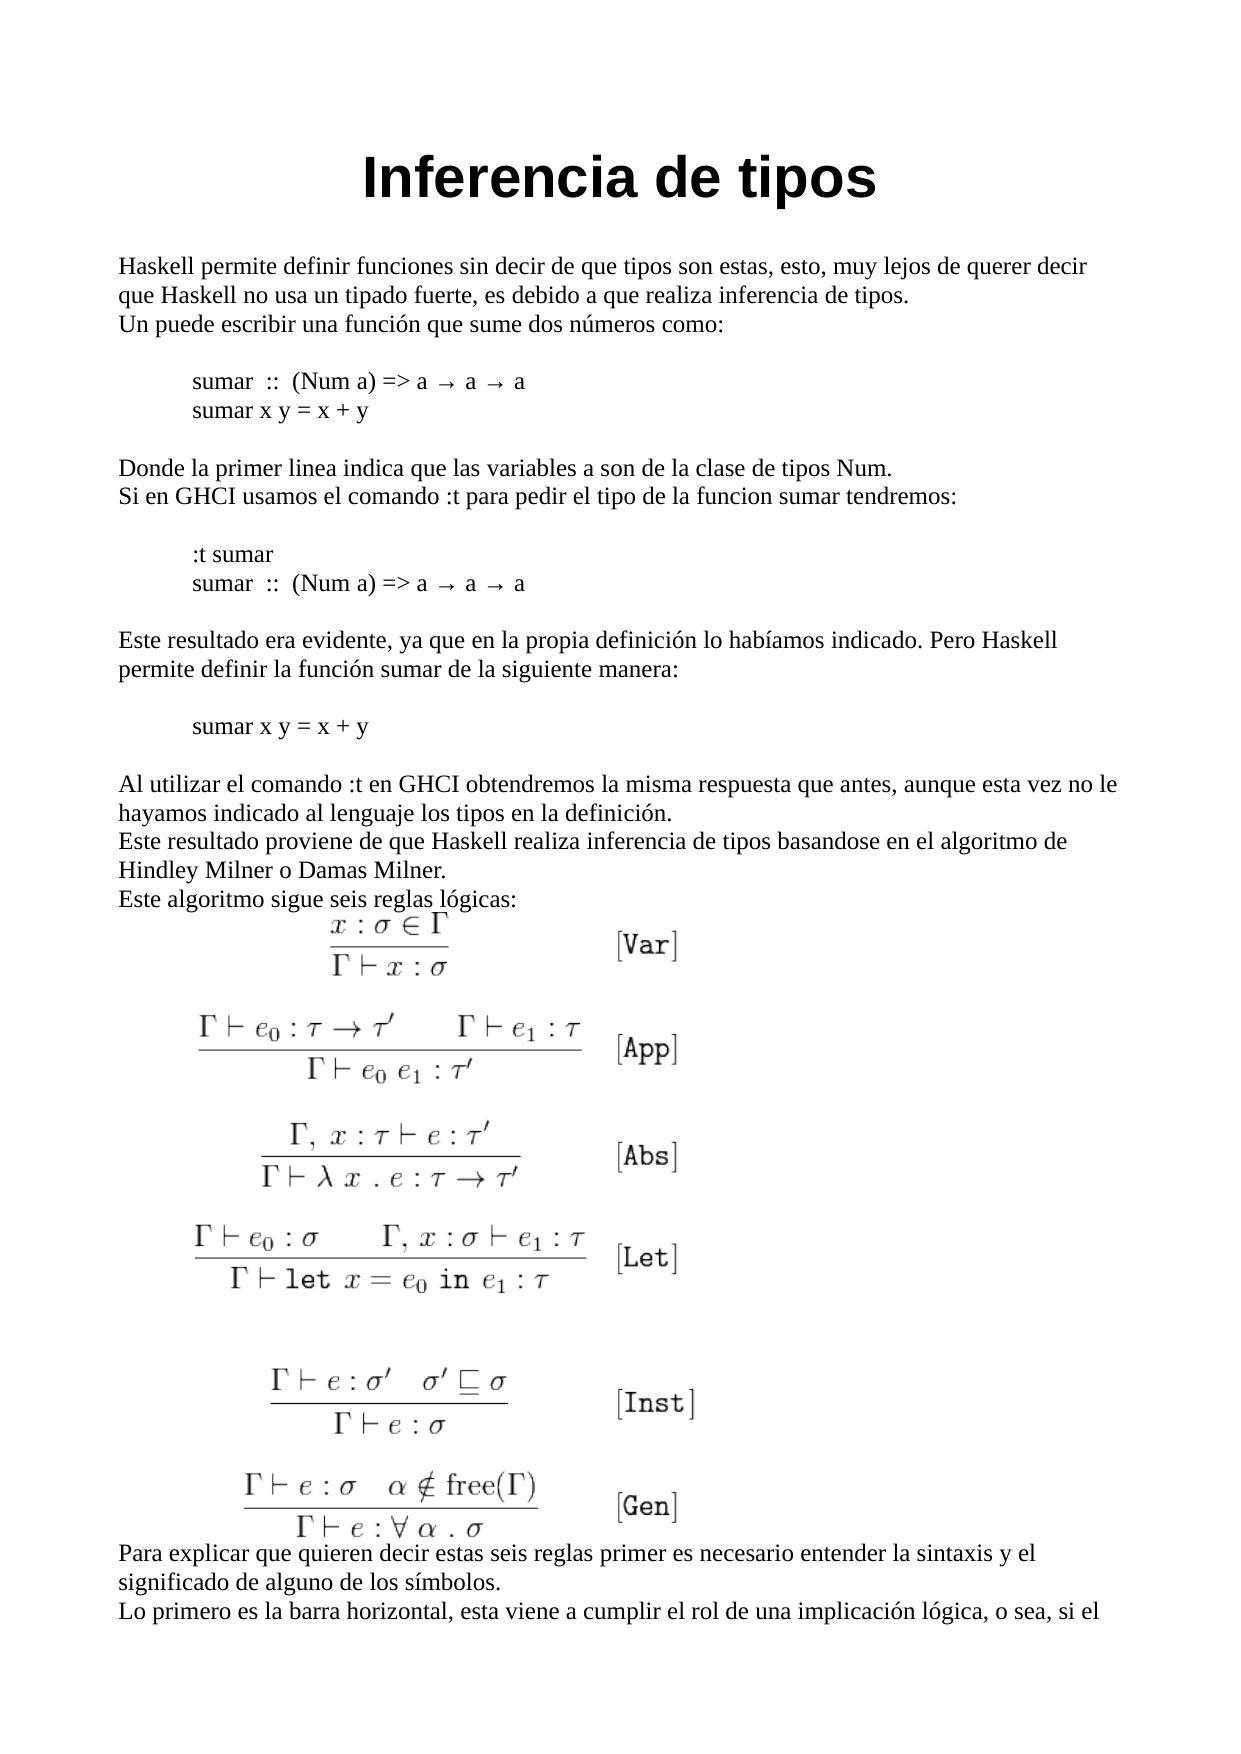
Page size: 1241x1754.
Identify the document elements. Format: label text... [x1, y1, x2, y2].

text Un puede escribir una función que sume dos números como: [118, 309, 1122, 338]
text Este resultado era evidente, ya que en la propia definición lo habíamos indicado. Pero Haskell permite definir la función sumar de la siguiente manera: [118, 625, 1122, 683]
text Lo primero es la barra horizontal, esta viene a cumplir el rol de una implicación lógica, o sea, si el [118, 1596, 1122, 1625]
picture [194, 912, 695, 1539]
text sumar x y = x + y [118, 395, 1122, 424]
text Este algoritmo sigue seis reglas lógicas: [118, 884, 1122, 913]
text Este resultado proviene de que Haskell realiza inferencia de tipos basandose en el algoritmo de Hindley Milner o Damas Milner. [118, 826, 1122, 884]
text sumar :: (Num a) => a → a → a [118, 366, 1122, 395]
text Haskell permite definir funciones sin decir de que tipos son estas, esto, muy lejos de querer decir que Haskell no usa un tipado fuerte, es debido a que realiza inferencia de tipos. [118, 251, 1122, 309]
text Para explicar que quieren decir estas seis reglas primer es necesario entender la sintaxis y el significado de alguno de los símbolos. [118, 1538, 1122, 1596]
text sumar x y = x + y [118, 711, 1122, 740]
text Al utilizar el comando :t en GHCI obtendremos la misma respuesta que antes, aunque esta vez no le hayamos indicado al lenguaje los tipos en la definición. [118, 769, 1122, 826]
text sumar :: (Num a) => a → a → a [118, 568, 1122, 596]
text :t sumar [118, 539, 1122, 568]
title Inferencia de tipos [118, 143, 1122, 210]
text Donde la primer linea indica que las variables a son de la clase de tipos Num. [118, 453, 1122, 481]
text Si en GHCI usamos el comando :t para pedir el tipo de la funcion sumar tendremos: [118, 481, 1122, 510]
